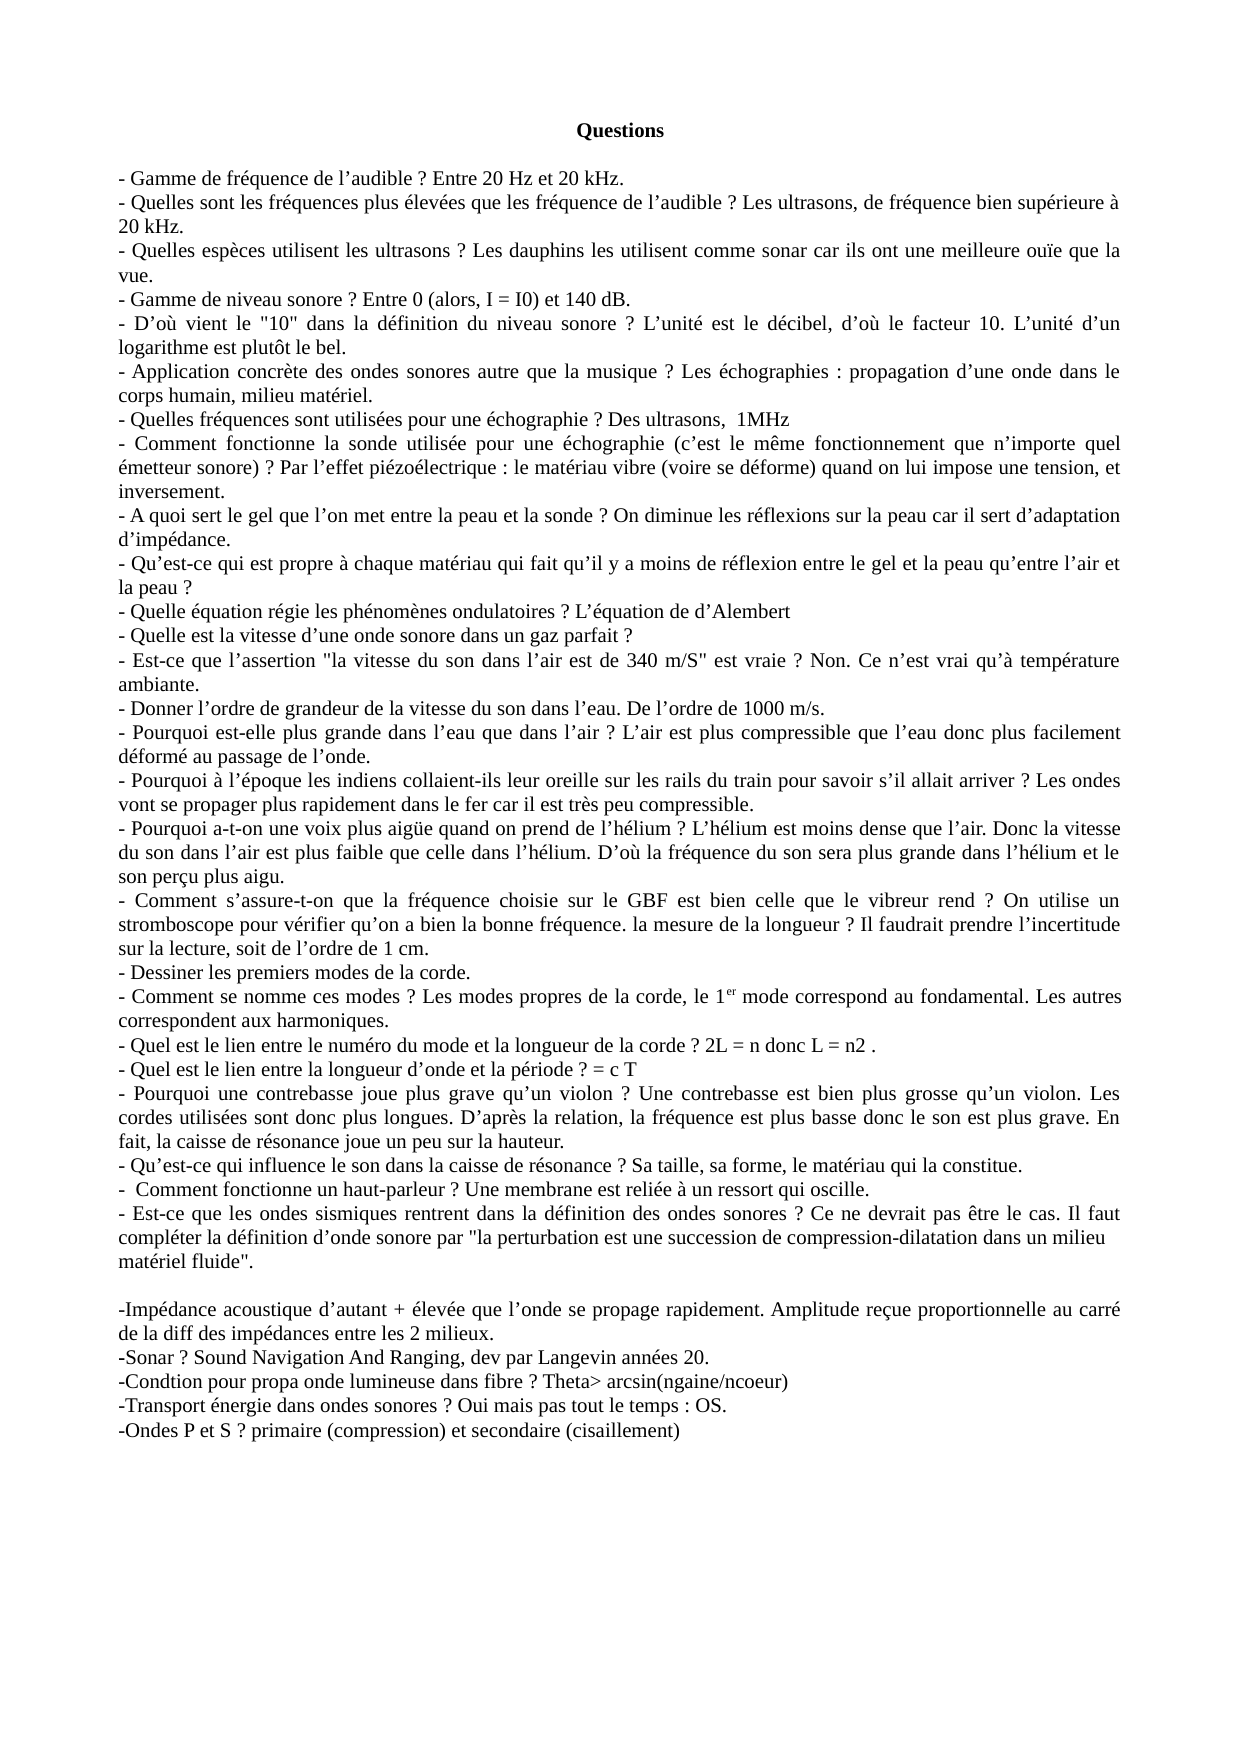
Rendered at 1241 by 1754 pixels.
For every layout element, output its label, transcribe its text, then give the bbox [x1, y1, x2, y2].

text - Quelles espèces utilisent les ultrasons ? Les dauphins les utilisent comme sonar car ils ont une meilleure ouïe que la vue. [118, 238, 1122, 287]
text - Qu’est-ce qui influence le son dans la caisse de résonance ? Sa taille, sa forme, le matériau qui la constitue. [118, 1153, 1122, 1177]
text - A quoi sert le gel que l’on met entre la peau et la sonde ? On diminue les réflexions sur la peau car il sert d’adaptation d’impédance. [118, 503, 1122, 551]
text - Donner l’ordre de grandeur de la vitesse du son dans l’eau. De l’ordre de 1000 m/s. [118, 696, 1122, 720]
text - Quel est le lien entre le numéro du mode et la longueur de la corde ? 2L = n donc L = n2 . [118, 1032, 1122, 1057]
text - Pourquoi est-elle plus grande dans l’eau que dans l’air ? L’air est plus compressible que l’eau donc plus facilement déformé au passage de l’onde. [118, 720, 1122, 768]
text - Quelles fréquences sont utilisées pour une échographie ? Des ultrasons, 1MHz [118, 407, 1122, 431]
text - Gamme de niveau sonore ? Entre 0 (alors, I = I0) et 140 dB. [118, 287, 1122, 311]
text - Pourquoi a-t-on une voix plus aigüe quand on prend de l’hélium ? L’hélium est moins dense que l’air. Donc la vitesse du son dans l’air est plus faible que celle dans l’hélium. D’où la fréquence du son sera plus grande dans l’hélium et le son perçu plus aigu. [118, 816, 1122, 888]
text - Comment fonctionne la sonde utilisée pour une échographie (c’est le même fonctionnement que n’importe quel émetteur sonore) ? Par l’effet piézoélectrique : le matériau vibre (voire se déforme) quand on lui impose une tension, et inversement. [118, 431, 1122, 503]
text - Comment se nomme ces modes ? Les modes propres de la corde, le 1er mode correspond au fondamental. Les autres correspondent aux harmoniques. [118, 984, 1122, 1032]
text - Comment s’assure-t-on que la fréquence choisie sur le GBF est bien celle que le vibreur rend ? On utilise un stromboscope pour vérifier qu’on a bien la bonne fréquence. la mesure de la longueur ? Il faudrait prendre l’incertitude sur la lecture, soit de l’ordre de 1 cm. [118, 888, 1122, 960]
text - Est-ce que l’assertion "la vitesse du son dans l’air est de 340 m/S" est vraie ? Non. Ce n’est vrai qu’à température ambiante. [118, 647, 1122, 696]
text - Est-ce que les ondes sismiques rentrent dans la définition des ondes sonores ? Ce ne devrait pas être le cas. Il faut compléter la définition d’onde sonore par "la perturbation est une succession de compression-dilatation dans un milieu [118, 1201, 1122, 1249]
text -Impédance acoustique d’autant + élevée que l’onde se propage rapidement. Amplitude reçue proportionnelle au carré de la diff des impédances entre les 2 milieux. [118, 1297, 1122, 1345]
text -Transport énergie dans ondes sonores ? Oui mais pas tout le temps : OS. [118, 1393, 1122, 1417]
text - Dessiner les premiers modes de la corde. [118, 960, 1122, 984]
text - Application concrète des ondes sonores autre que la musique ? Les échographies : propagation d’une onde dans le corps humain, milieu matériel. [118, 359, 1122, 407]
text - Quelles sont les fréquences plus élevées que les fréquence de l’audible ? Les ultrasons, de fréquence bien supérieure à 20 kHz. [118, 190, 1122, 238]
text - Quel est le lien entre la longueur d’onde et la période ? = c T [118, 1057, 1122, 1081]
text - Pourquoi à l’époque les indiens collaient-ils leur oreille sur les rails du train pour savoir s’il allait arriver ? Les ondes vont se propager plus rapidement dans le fer car il est très peu compressible. [118, 768, 1122, 816]
text - Comment fonctionne un haut-parleur ? Une membrane est reliée à un ressort qui oscille. [118, 1177, 1122, 1201]
text - Quelle équation régie les phénomènes ondulatoires ? L’équation de d’Alembert [118, 599, 1122, 623]
text Questions [118, 118, 1122, 142]
text matériel fluide". [118, 1249, 1122, 1273]
text - Pourquoi une contrebasse joue plus grave qu’un violon ? Une contrebasse est bien plus grosse qu’un violon. Les cordes utilisées sont donc plus longues. D’après la relation, la fréquence est plus basse donc le son est plus grave. En fait, la caisse de résonance joue un peu sur la hauteur. [118, 1081, 1122, 1153]
text -Condtion pour propa onde lumineuse dans fibre ? Theta> arcsin(ngaine/ncoeur) [118, 1369, 1122, 1393]
text - Qu’est-ce qui est propre à chaque matériau qui fait qu’il y a moins de réflexion entre le gel et la peau qu’entre l’air et la peau ? [118, 551, 1122, 599]
text - D’où vient le "10" dans la définition du niveau sonore ? L’unité est le décibel, d’où le facteur 10. L’unité d’un logarithme est plutôt le bel. [118, 311, 1122, 359]
text - Gamme de fréquence de l’audible ? Entre 20 Hz et 20 kHz. [118, 166, 1122, 190]
text - Quelle est la vitesse d’une onde sonore dans un gaz parfait ? [118, 623, 1122, 647]
text -Ondes P et S ? primaire (compression) et secondaire (cisaillement) [118, 1417, 1122, 1442]
text -Sonar ? Sound Navigation And Ranging, dev par Langevin années 20. [118, 1345, 1122, 1369]
